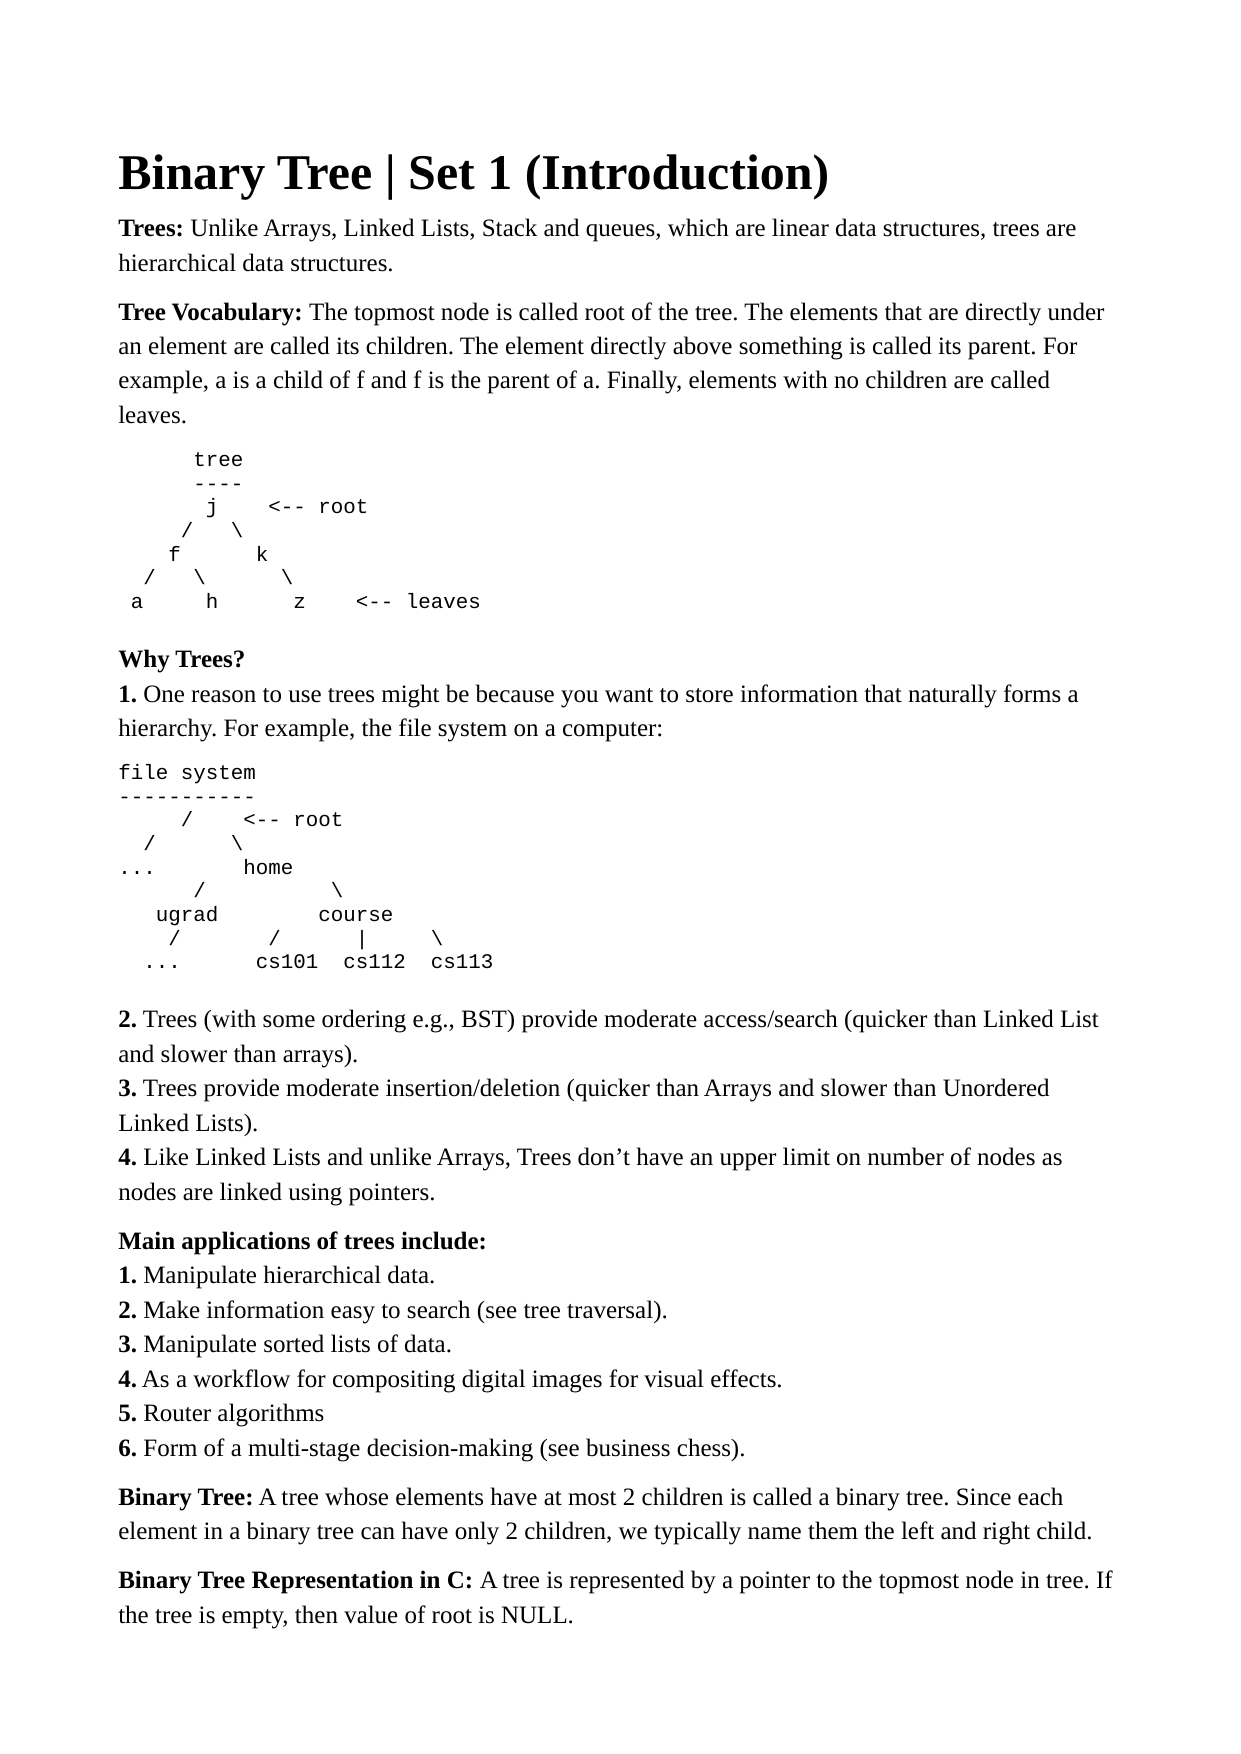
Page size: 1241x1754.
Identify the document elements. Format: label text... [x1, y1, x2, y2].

text / <-- root [118, 809, 1122, 833]
subtitle Binary Tree | Set 1 (Introduction) [118, 143, 1122, 201]
text f k [118, 544, 1122, 567]
text 2. Trees (with some ordering e.g., BST) provide moderate access/search (quicker than Linked List and slower than arrays). 3. Trees provide moderate insertion/deletion (quicker than Arrays and slower than Unordered Linked Lists). 4. Like Linked Lists and unlike Arrays, Trees don’t have an upper limit on number of nodes as nodes are linked using pointers. [118, 1004, 1122, 1206]
text ugrad course [118, 904, 1122, 928]
text j <-- root [118, 496, 1122, 520]
text ----------- [118, 786, 1122, 809]
text / \ \ [118, 567, 1122, 591]
text file system [118, 762, 1122, 786]
text Main applications of trees include: 1. Manipulate hierarchical data. 2. Make information easy to search (see tree traversal). 3. Manipulate sorted lists of data. 4. As a workflow for compositing digital images for visual effects. 5. Router algorithms 6. Form of a multi-stage decision-making (see business chess). [118, 1226, 1122, 1462]
text ... home [118, 857, 1122, 880]
text / \ [118, 833, 1122, 857]
text / / | \ [118, 928, 1122, 951]
text Trees: Unlike Arrays, Linked Lists, Stack and queues, which are linear data structures, trees are hierarchical data structures. [118, 213, 1122, 276]
text a h z <-- leaves [118, 591, 1122, 615]
text Why Trees? 1. One reason to use trees might be because you want to store information that naturally forms a hierarchy. For example, the file system on a computer: [118, 644, 1122, 742]
text / \ [118, 520, 1122, 544]
text Binary Tree Representation in C: A tree is represented by a pointer to the topmost node in tree. If the tree is empty, then value of root is NULL. [118, 1565, 1122, 1629]
text Binary Tree: A tree whose elements have at most 2 children is called a binary tree. Since each element in a binary tree can have only 2 children, we typically name them the left and right child. [118, 1482, 1122, 1545]
text / \ [118, 880, 1122, 904]
text ---- [118, 473, 1122, 496]
text ... cs101 cs112 cs113 [118, 951, 1122, 975]
text Tree Vocabulary: The topmost node is called root of the tree. The elements that are directly under an element are called its children. The element directly above something is called its parent. For example, a is a child of f and f is the parent of a. Finally, elements with no children are called leaves. [118, 297, 1122, 429]
text tree [118, 449, 1122, 473]
